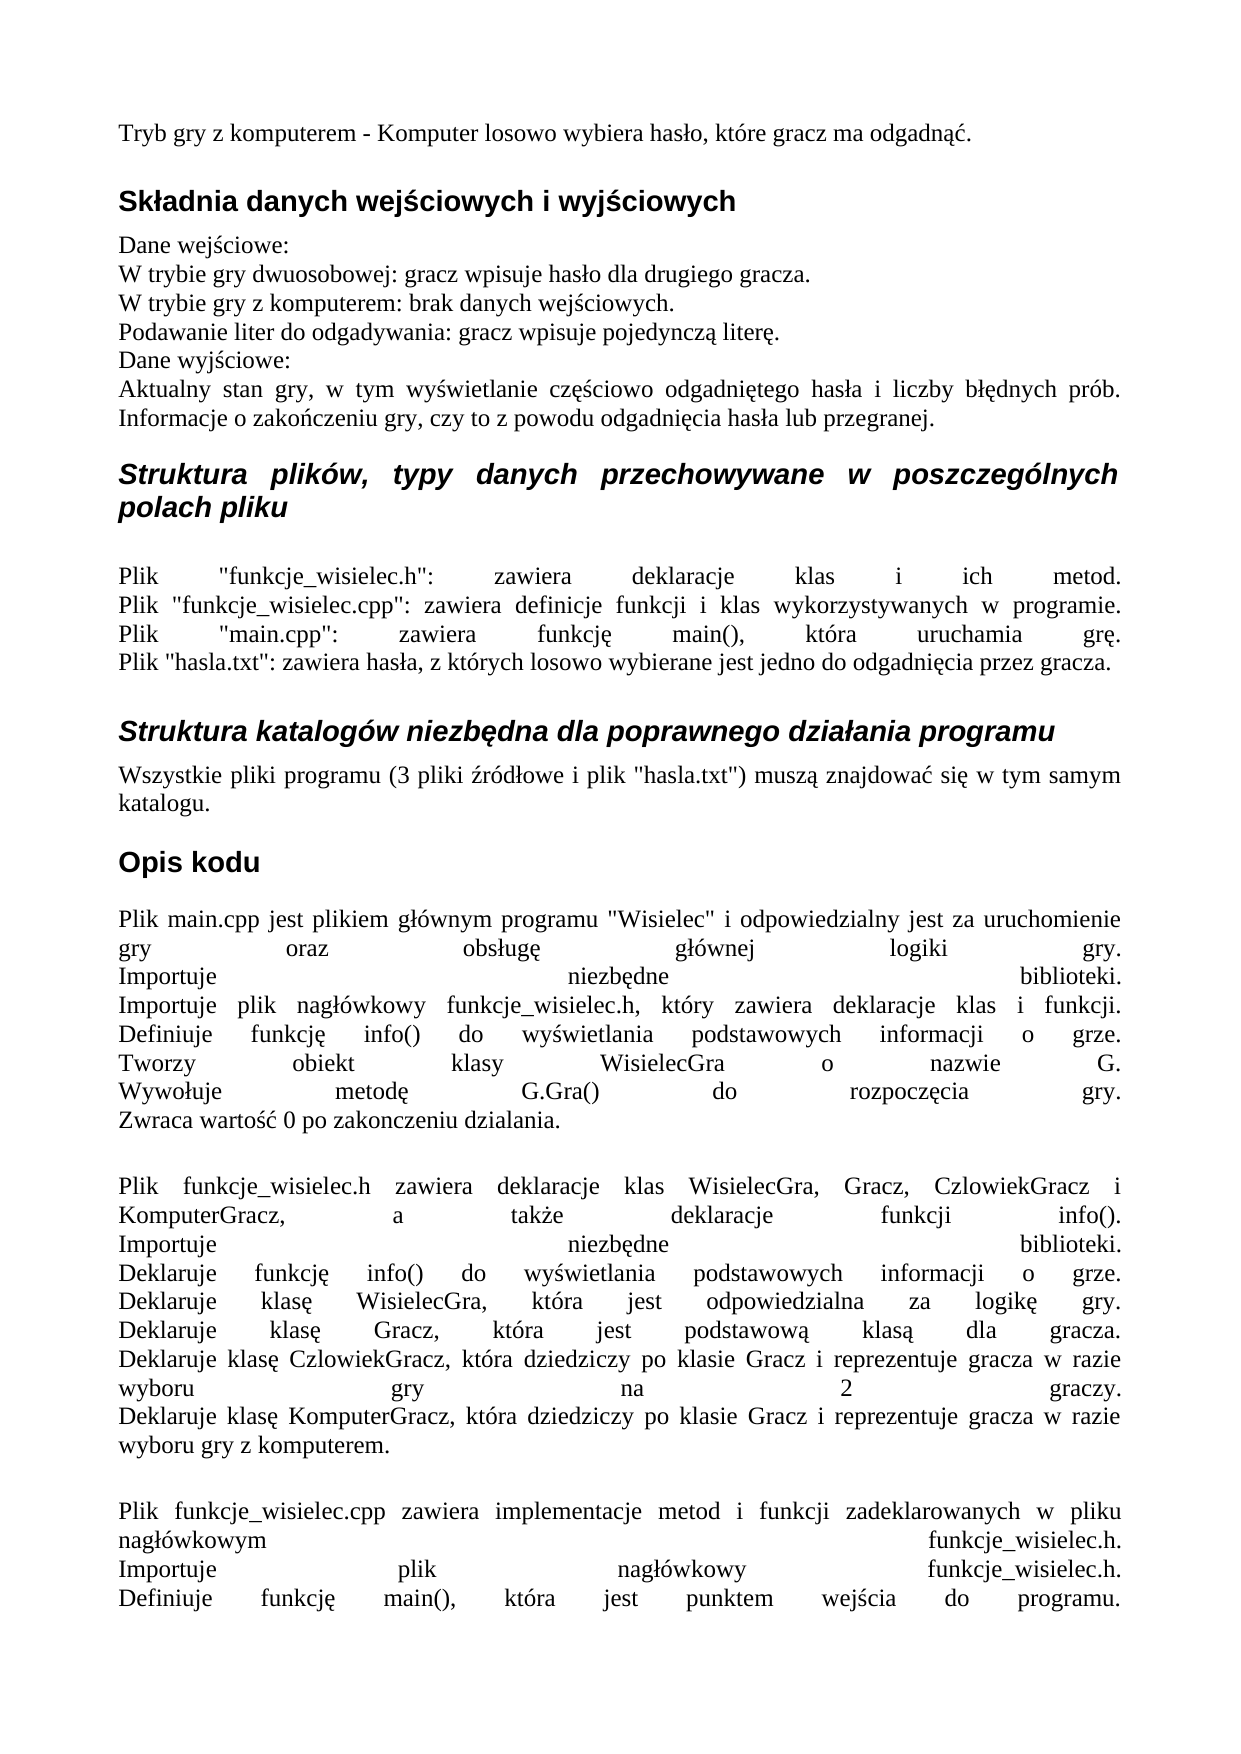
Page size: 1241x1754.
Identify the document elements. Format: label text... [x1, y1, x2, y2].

text Struktura katalogów niezbędna dla poprawnego działania programu [118, 714, 1122, 747]
text W trybie gry z komputerem: brak danych wejściowych. [118, 288, 1122, 317]
text Dane wyjściowe: [118, 345, 1122, 374]
text Struktura plików, typy danych przechowywane w poszczególnych polach pliku [118, 457, 1122, 524]
text Opis kodu [118, 845, 1122, 879]
text Podawanie liter do odgadywania: gracz wpisuje pojedynczą literę. [118, 317, 1122, 345]
text Plik funkcje_wisielec.cpp zawiera implementacje metod i funkcji zadeklarowanych w pliku nagłówkowym funkcje_wisielec.h. Importuje plik nagłówkowy funkcje_wisielec.h. Definiuje funkcję main(), która jest punktem wejścia do programu. [118, 1496, 1122, 1611]
text Wszystkie pliki programu (3 pliki źródłowe i plik "hasla.txt") muszą znajdować się w tym samym katalogu. [118, 760, 1122, 817]
text W trybie gry dwuosobowej: gracz wpisuje hasło dla drugiego gracza. [118, 259, 1122, 288]
text Tryb gry z komputerem - Komputer losowo wybiera hasło, które gracz ma odgadnąć. [118, 118, 1122, 147]
text Plik "funkcje_wisielec.h": zawiera deklaracje klas i ich metod. Plik "funkcje_wisielec.cpp": zawiera definicje funkcji i klas wykorzystywanych w programie. Plik "main.cpp": zawiera funkcję main(), która uruchamia grę. Plik "hasla.txt": zawiera hasła, z których losowo wybierane jest jedno do odgadnięcia przez gracza. [118, 561, 1122, 676]
text Plik funkcje_wisielec.h zawiera deklaracje klas WisielecGra, Gracz, CzlowiekGracz i KomputerGracz, a także deklaracje funkcji info(). Importuje niezbędne biblioteki. Deklaruje funkcję info() do wyświetlania podstawowych informacji o grze. Deklaruje klasę WisielecGra, która jest odpowiedzialna za logikę gry. Deklaruje klasę Gracz, która jest podstawową klasą dla gracza. Deklaruje klasę CzlowiekGracz, która dziedziczy po klasie Gracz i reprezentuje gracza w razie wyboru gry na 2 graczy. Deklaruje klasę KomputerGracz, która dziedziczy po klasie Gracz i reprezentuje gracza w razie wyboru gry z komputerem. [118, 1171, 1122, 1459]
text Aktualny stan gry, w tym wyświetlanie częściowo odgadniętego hasła i liczby błędnych prób. Informacje o zakończeniu gry, czy to z powodu odgadnięcia hasła lub przegranej. [118, 374, 1122, 432]
text Dane wejściowe: [118, 230, 1122, 259]
text Składnia danych wejściowych i wyjściowych [118, 184, 1122, 218]
text Plik main.cpp jest plikiem głównym programu "Wisielec" i odpowiedzialny jest za uruchomienie gry oraz obsługę głównej logiki gry. Importuje niezbędne biblioteki. Importuje plik nagłówkowy funkcje_wisielec.h, który zawiera deklaracje klas i funkcji. Definiuje funkcję info() do wyświetlania podstawowych informacji o grze. Tworzy obiekt klasy WisielecGra o nazwie G. Wywołuje metodę G.Gra() do rozpoczęcia gry. Zwraca wartość 0 po zakonczeniu dzialania. [118, 904, 1122, 1134]
